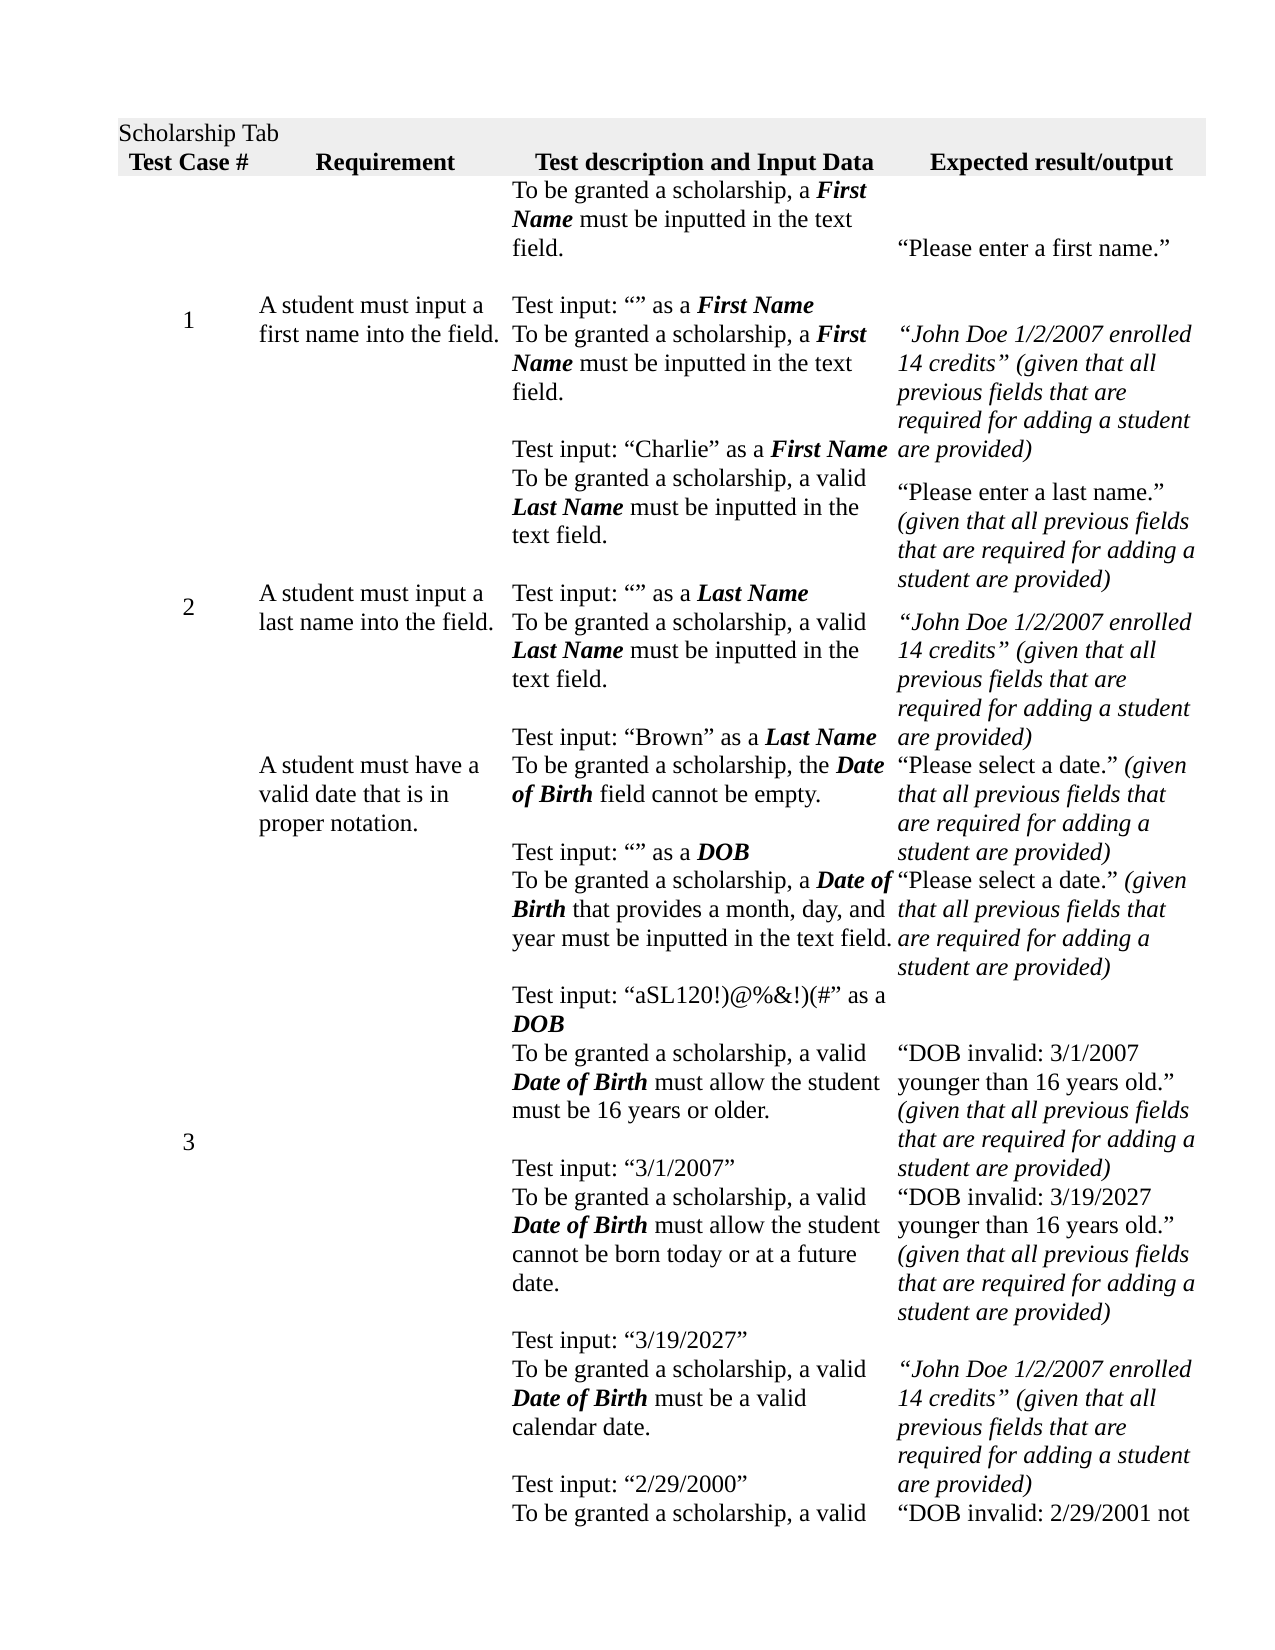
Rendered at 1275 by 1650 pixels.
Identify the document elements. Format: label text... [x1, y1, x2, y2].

table_cell “John Doe 1/2/2007 enrolled 14 credits” (given that all previous fields that are required for adding a student are provided) [897, 319, 1206, 463]
table_cell 3 [118, 751, 259, 1532]
table_cell “DOB invalid: 3/1/2007 younger than 16 years old.” (given that all previous fields that are required for adding a student are provided) [897, 1038, 1206, 1182]
table_cell To be granted a scholarship, a valid Last Name must be inputted in the text field. Test input: “Brown” as a Last Name [512, 607, 897, 751]
table_cell Expected result/output [897, 147, 1206, 176]
table_cell To be granted a scholarship, a valid Date of Birth must allow the student cannot be born today or at a future date. Test input: “3/19/2027” [512, 1182, 897, 1354]
table_cell “DOB invalid: 3/19/2027 younger than 16 years old.” (given that all previous fields that are required for adding a student are provided) [897, 1182, 1206, 1354]
table_cell “Please select a date.” (given that all previous fields that are required for adding a student are provided) [897, 751, 1206, 866]
table_cell Requirement [259, 147, 512, 176]
table_cell To be granted a scholarship, a valid Date of Birth must allow the student must be 16 years or older. Test input: “3/1/2007” [512, 1038, 897, 1182]
table_cell “DOB invalid: 2/29/2001 not [897, 1498, 1206, 1532]
table_cell To be granted a scholarship, a valid Date of Birth must be a valid calendar date. Test input: “2/29/2000” [512, 1354, 897, 1498]
table_cell A student must have a valid date that is in proper notation. [259, 751, 512, 1532]
table_cell “Please select a date.” (given that all previous fields that are required for adding a student are provided) [897, 866, 1206, 1038]
table_cell To be granted a scholarship, a First Name must be inputted in the text field. Test input: “Charlie” as a First Name [512, 319, 897, 463]
table_cell To be granted a scholarship, a First Name must be inputted in the text field. Test input: “” as a First Name [512, 176, 897, 319]
table_cell 1 [118, 176, 259, 463]
table_cell To be granted a scholarship, a valid Last Name must be inputted in the text field. Test input: “” as a Last Name [512, 463, 897, 607]
table_cell To be granted a scholarship, a Date of Birth that provides a month, day, and year must be inputted in the text field. Test input: “aSL120!)@%&!)(#” as a DOB [512, 866, 897, 1038]
table_cell “Please enter a first name.” [897, 176, 1206, 319]
table_cell Test description and Input Data [512, 147, 897, 176]
table_cell A student must input a first name into the field. [259, 176, 512, 463]
table_cell 2 [118, 463, 259, 751]
table_cell “John Doe 1/2/2007 enrolled 14 credits” (given that all previous fields that are required for adding a student are provided) [897, 1354, 1206, 1498]
table_header Scholarship Tab [118, 118, 1206, 147]
table_cell “Please enter a last name.” (given that all previous fields that are required for adding a student are provided) [897, 463, 1206, 607]
table_cell To be granted a scholarship, a valid [512, 1498, 897, 1532]
table_cell To be granted a scholarship, the Date of Birth field cannot be empty. Test input: “” as a DOB [512, 751, 897, 866]
table_cell Test Case # [118, 147, 259, 176]
table_cell “John Doe 1/2/2007 enrolled 14 credits” (given that all previous fields that are required for adding a student are provided) [897, 607, 1206, 751]
table_cell A student must input a last name into the field. [259, 463, 512, 751]
